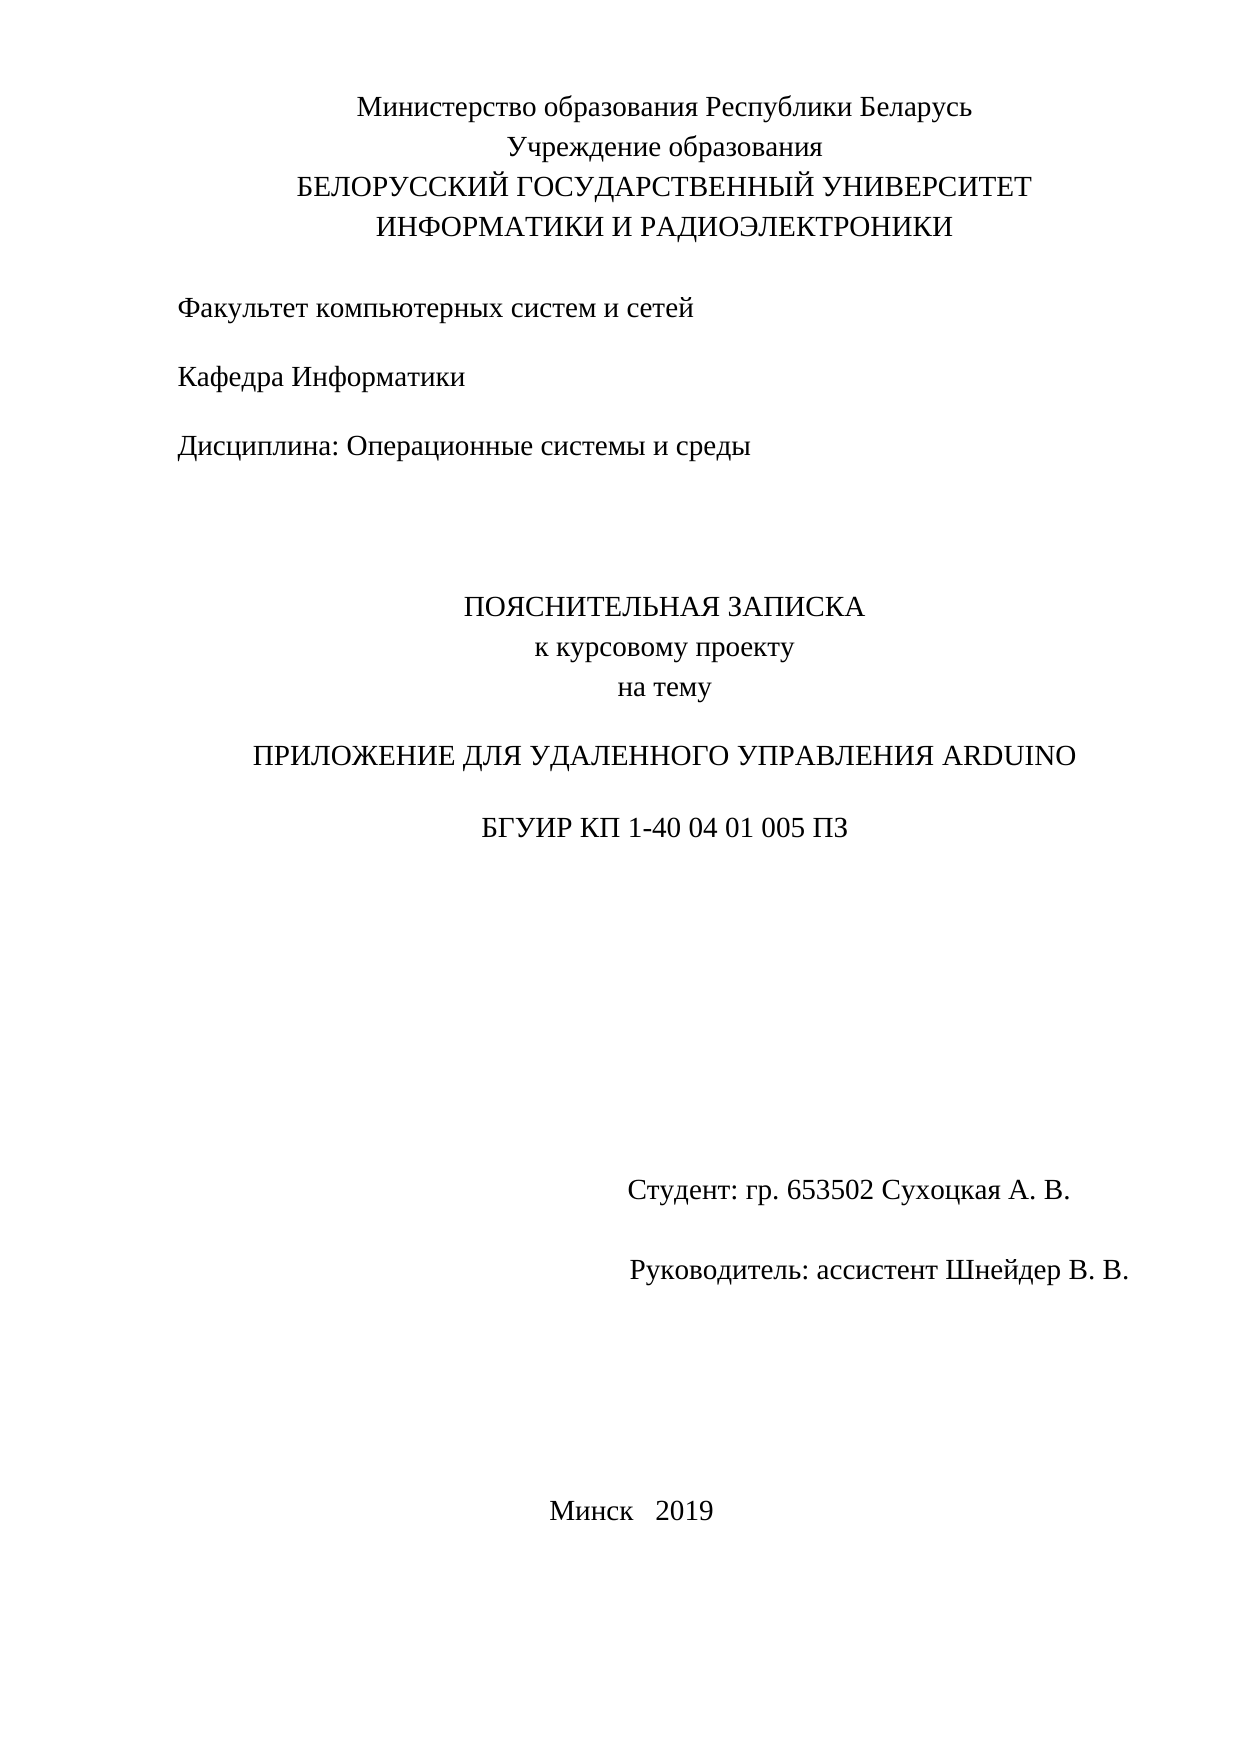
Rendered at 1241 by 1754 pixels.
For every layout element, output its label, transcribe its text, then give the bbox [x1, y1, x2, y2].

text к курсовому проекту [177, 629, 1152, 662]
text ПРИЛОЖЕНИЕ ДЛЯ УДАЛЕННОГО УПРАВЛЕНИЯ ARDUINO [177, 738, 1152, 772]
text БЕЛОРУССКИЙ ГОСУДАРСТВЕННЫЙ УНИВЕРСИТЕТ [177, 169, 1152, 203]
text Руководитель: ассистент Шнейдер В. В. [177, 1252, 1167, 1286]
text Минск 2019 [177, 1493, 1152, 1527]
text ИНФОРМАТИКИ И РАДИОЭЛЕКТРОНИКИ [177, 209, 1152, 243]
text Студент: гр. 653502 Сухоцкая А. В. [177, 1172, 1167, 1205]
text Факультет компьютерных систем и сетей [177, 290, 1152, 323]
text Министерство образования Республики Беларусь [177, 89, 1152, 122]
text на тему [177, 669, 1152, 703]
text ПОЯСНИТЕЛЬНАЯ ЗАПИСКА [177, 589, 1152, 622]
text Учреждение образования [177, 129, 1152, 162]
text БГУИР КП 1-40 04 01 005 ПЗ [177, 810, 1152, 843]
text Дисциплина: Операционные системы и среды [177, 428, 1152, 461]
text Кафедра Информатики [177, 359, 1152, 392]
